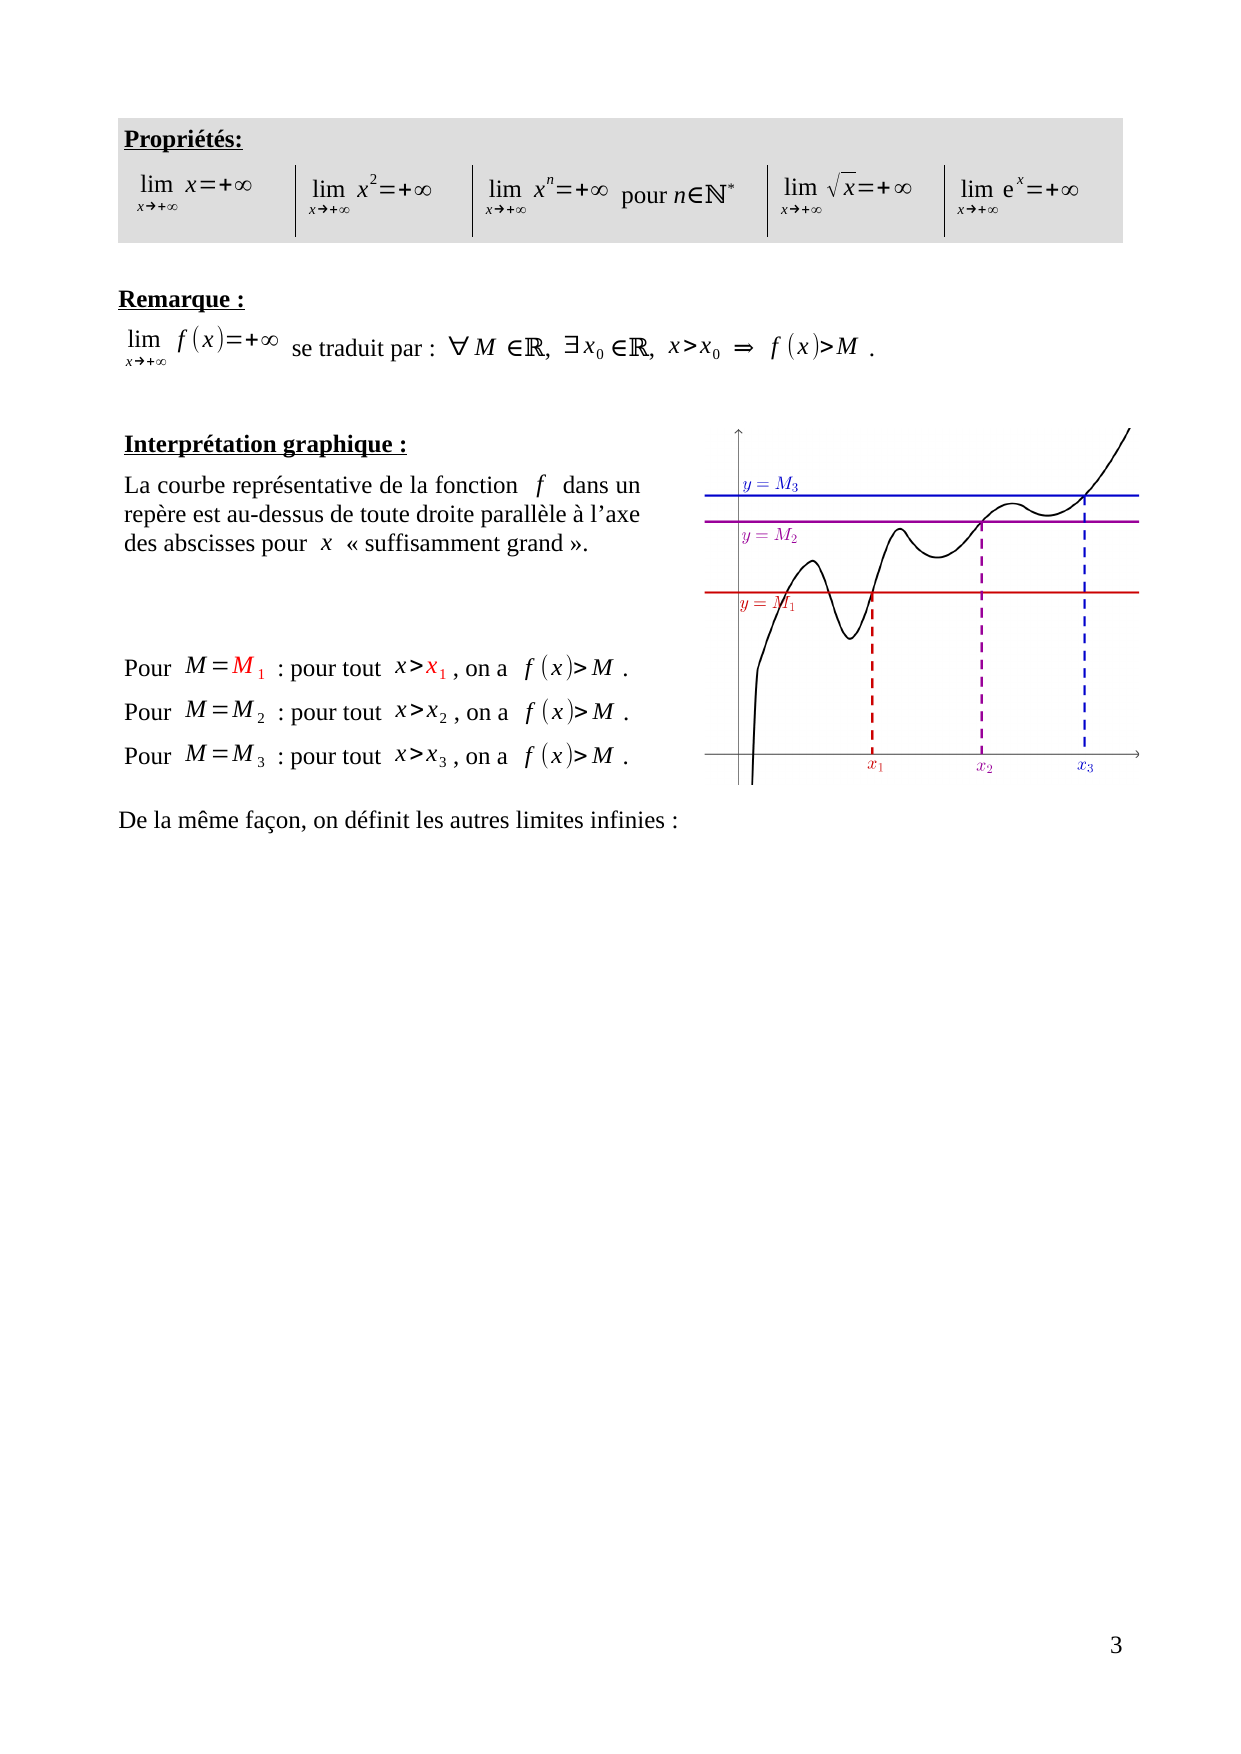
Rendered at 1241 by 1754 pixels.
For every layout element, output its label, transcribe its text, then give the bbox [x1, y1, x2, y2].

table_header Propriétés: [118, 118, 1123, 243]
table_header [124, 165, 295, 237]
text De la même façon, on définit les autres limites infinies : [118, 805, 1122, 833]
table_header [118, 846, 649, 886]
table_header [945, 165, 1118, 237]
text se traduit par : ∈ℝ, ∈ℝ, ⇒ . [118, 325, 1122, 369]
table_header [649, 846, 1123, 886]
table_header pour n∈ℕ* [473, 165, 767, 237]
table_header Interprétation graphique : La courbe représentative de la fonction dans un repère est au-dessus de toute droite parallèle à l’axe des abscisses pour « suffisamment grand ». Pour : pour tout , on a . Pour : pour tout , on a . Pour : pour tout , on a . [118, 423, 646, 805]
table_header [296, 165, 472, 237]
text Remarque : [118, 284, 1122, 313]
table_header [646, 423, 1123, 805]
table_header [768, 165, 944, 237]
